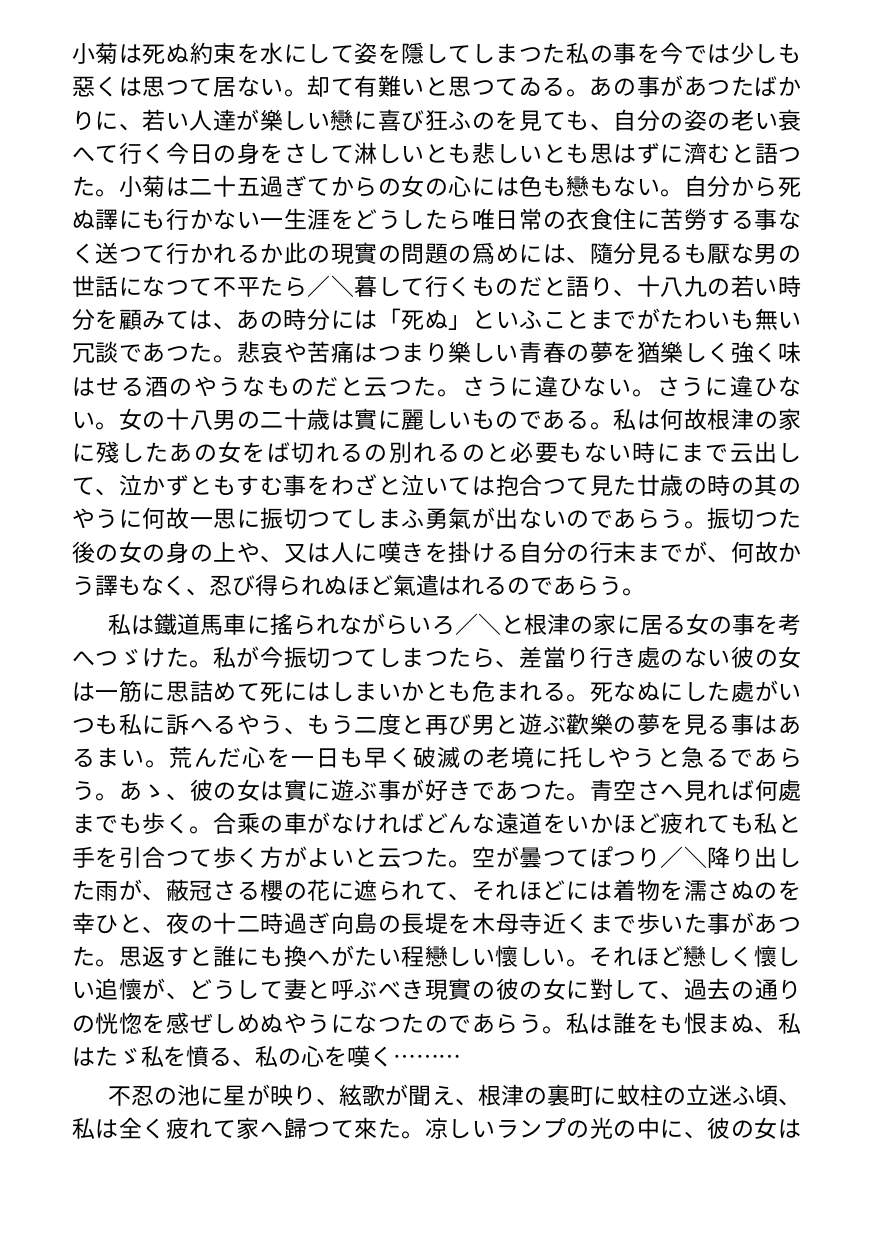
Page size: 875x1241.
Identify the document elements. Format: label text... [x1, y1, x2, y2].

text 不忍の池に星が映り、絃歌が聞え、根津の裏町に蚊柱の立迷ふ頃、私は全く疲れて家へ歸つて來た。凉しいランプの光の中に、彼の女は [72, 1078, 802, 1144]
text 私は鐵道馬車に搖られながらいろ／＼と根津の家に居る女の事を考へつゞけた。私が今振切つてしまつたら、差當り行き處のない彼の女は一筋に思詰めて死にはしまいかとも危まれる。死なぬにした處がいつも私に訴へるやう、もう二度と再び男と遊ぶ歡樂の夢を見る事はあるまい。荒んだ心を一日も早く破滅の老境に托しやうと急るであらう。あゝ、彼の女は實に遊ぶ事が好きであつた。青空さへ見れば何處までも歩く。合乘の車がなければどんな遠道をいかほど疲れても私と手を引合つて歩く方がよいと云つた。空が曇つてぽつり／＼降り出した雨が、蔽冠さる櫻の花に遮られて、それほどには着物を濡さぬのを幸ひと、夜の十二時過ぎ向島の長堤を木母寺近くまで歩いた事があつた。思返すと誰にも換へがたい程戀しい懷しい。それほど戀しく懷しい追懷が、どうして妻と呼ぶべき現實の彼の女に對して、過去の通りの恍惚を感ぜしめぬやうになつたのであらう。私は誰をも恨まぬ、私はたゞ私を憤る、私の心を嘆く……… [72, 607, 802, 1072]
text 小菊は死ぬ約束を水にして姿を隱してしまつた私の事を今では少しも惡くは思つて居ない。却て有難いと思つてゐる。あの事があつたばかりに、若い人達が樂しい戀に喜び狂ふのを見ても、自分の姿の老い衰へて行く今日の身をさして淋しいとも悲しいとも思はずに濟むと語つた。小菊は二十五過ぎてからの女の心には色も戀もない。自分から死ぬ譯にも行かない一生涯をどうしたら唯日常の衣食住に苦勞する事なく送つて行かれるか此の現實の問題の爲めには、隨分見るも厭な男の世話になつて不平たら／＼暮して行くものだと語り、十八九の若い時分を顧みては、あの時分には「死ぬ」といふことまでがたわいも無い冗談であつた。悲哀や苦痛はつまり樂しい青春の夢を猶樂しく強く味はせる酒のやうなものだと云つた。さうに違ひない。さうに違ひない。女の十八男の二十歳は實に麗しいものである。私は何故根津の家に殘したあの女をば切れるの別れるのと必要もない時にまで云出して、泣かずともすむ事をわざと泣いては抱合つて見た廿歳の時の其のやうに何故一思に振切つてしまふ勇氣が出ないのであらう。振切つた後の女の身の上や、又は人に嘆きを掛ける自分の行末までが、何故かう譯もなく、忍び得られぬほど氣遣はれるのであらう。 [72, 36, 802, 601]
